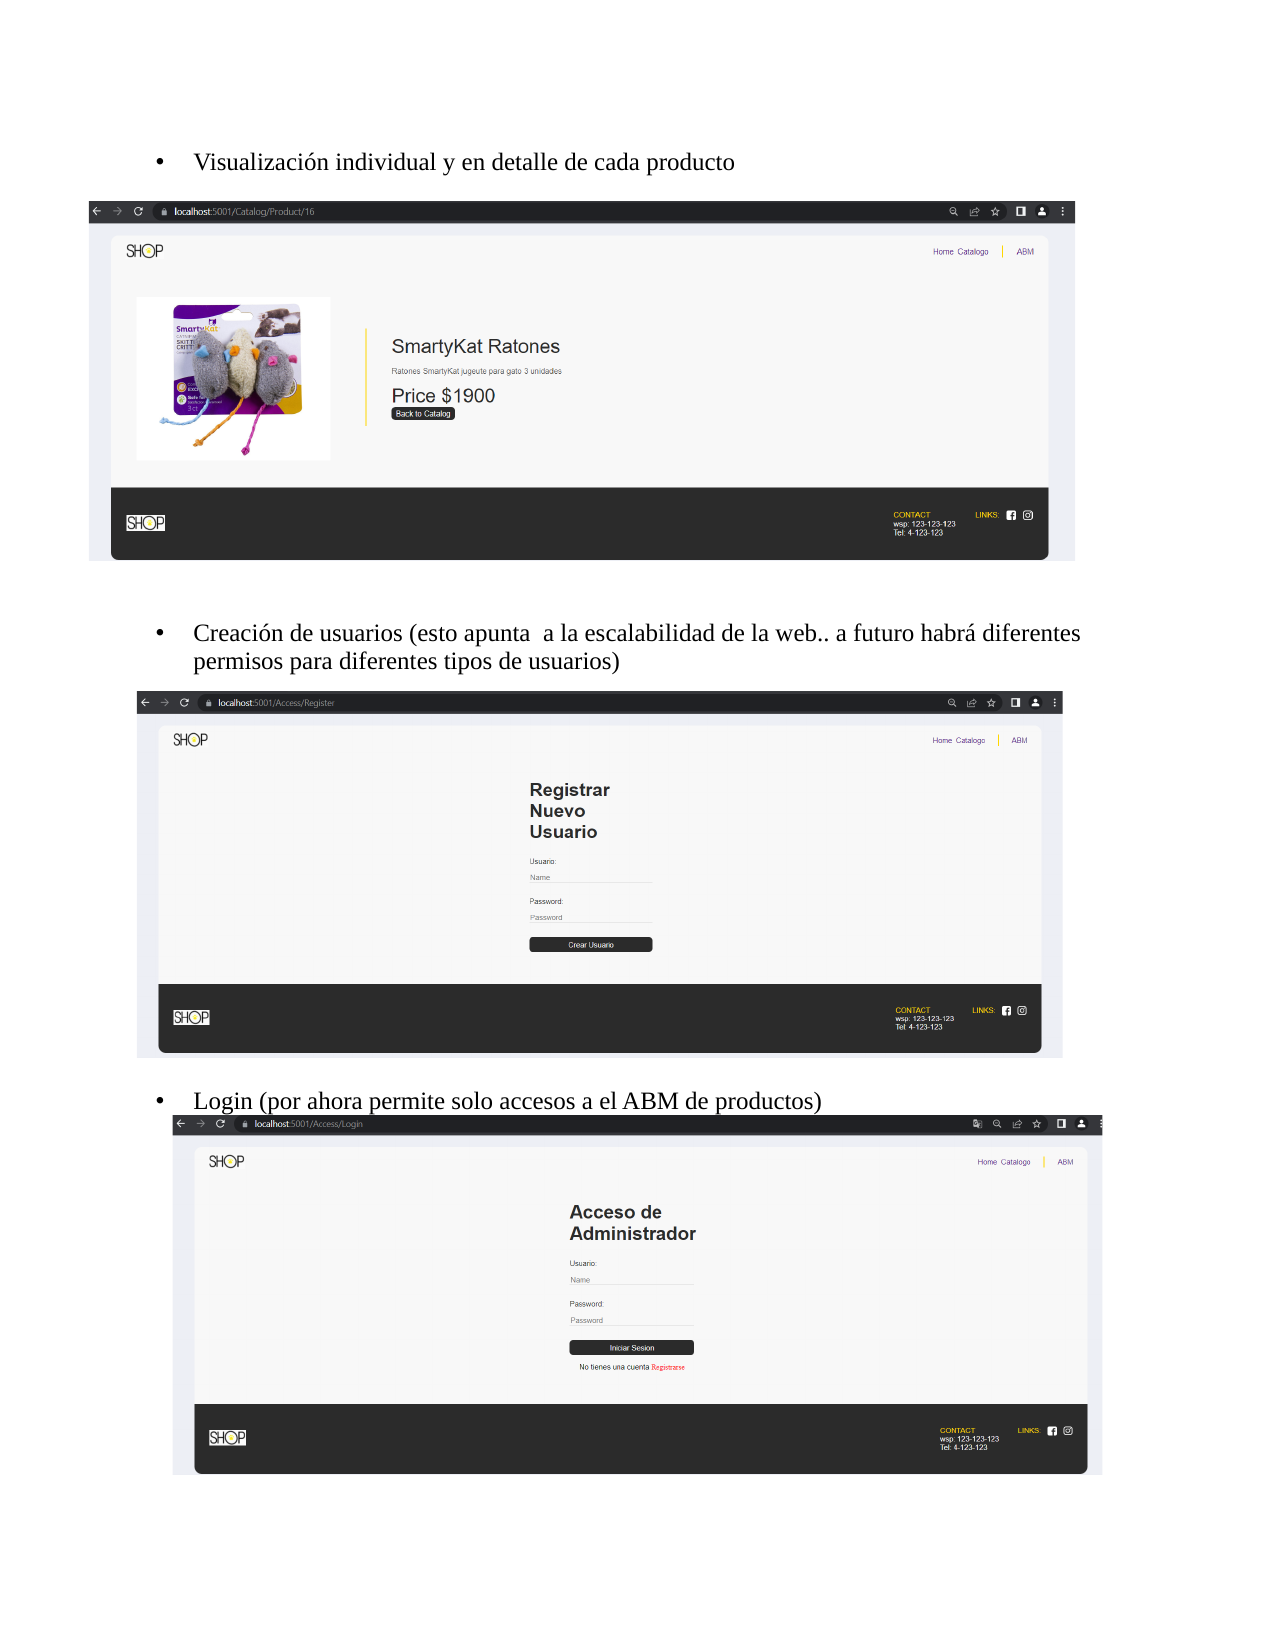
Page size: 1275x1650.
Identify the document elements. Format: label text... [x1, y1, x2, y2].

picture [88, 201, 1075, 561]
picture [136, 691, 1063, 1058]
list Creación de usuarios (esto apunta a la escalabilidad de la web.. a futuro habrá diferentes permisos para diferentes tipos de usuarios) [156, 618, 1157, 675]
list Login (por ahora permite solo accesos a el ABM de productos) [156, 1086, 1157, 1115]
list Visualización individual y en detalle de cada producto [156, 147, 1157, 176]
picture [172, 1115, 1103, 1475]
